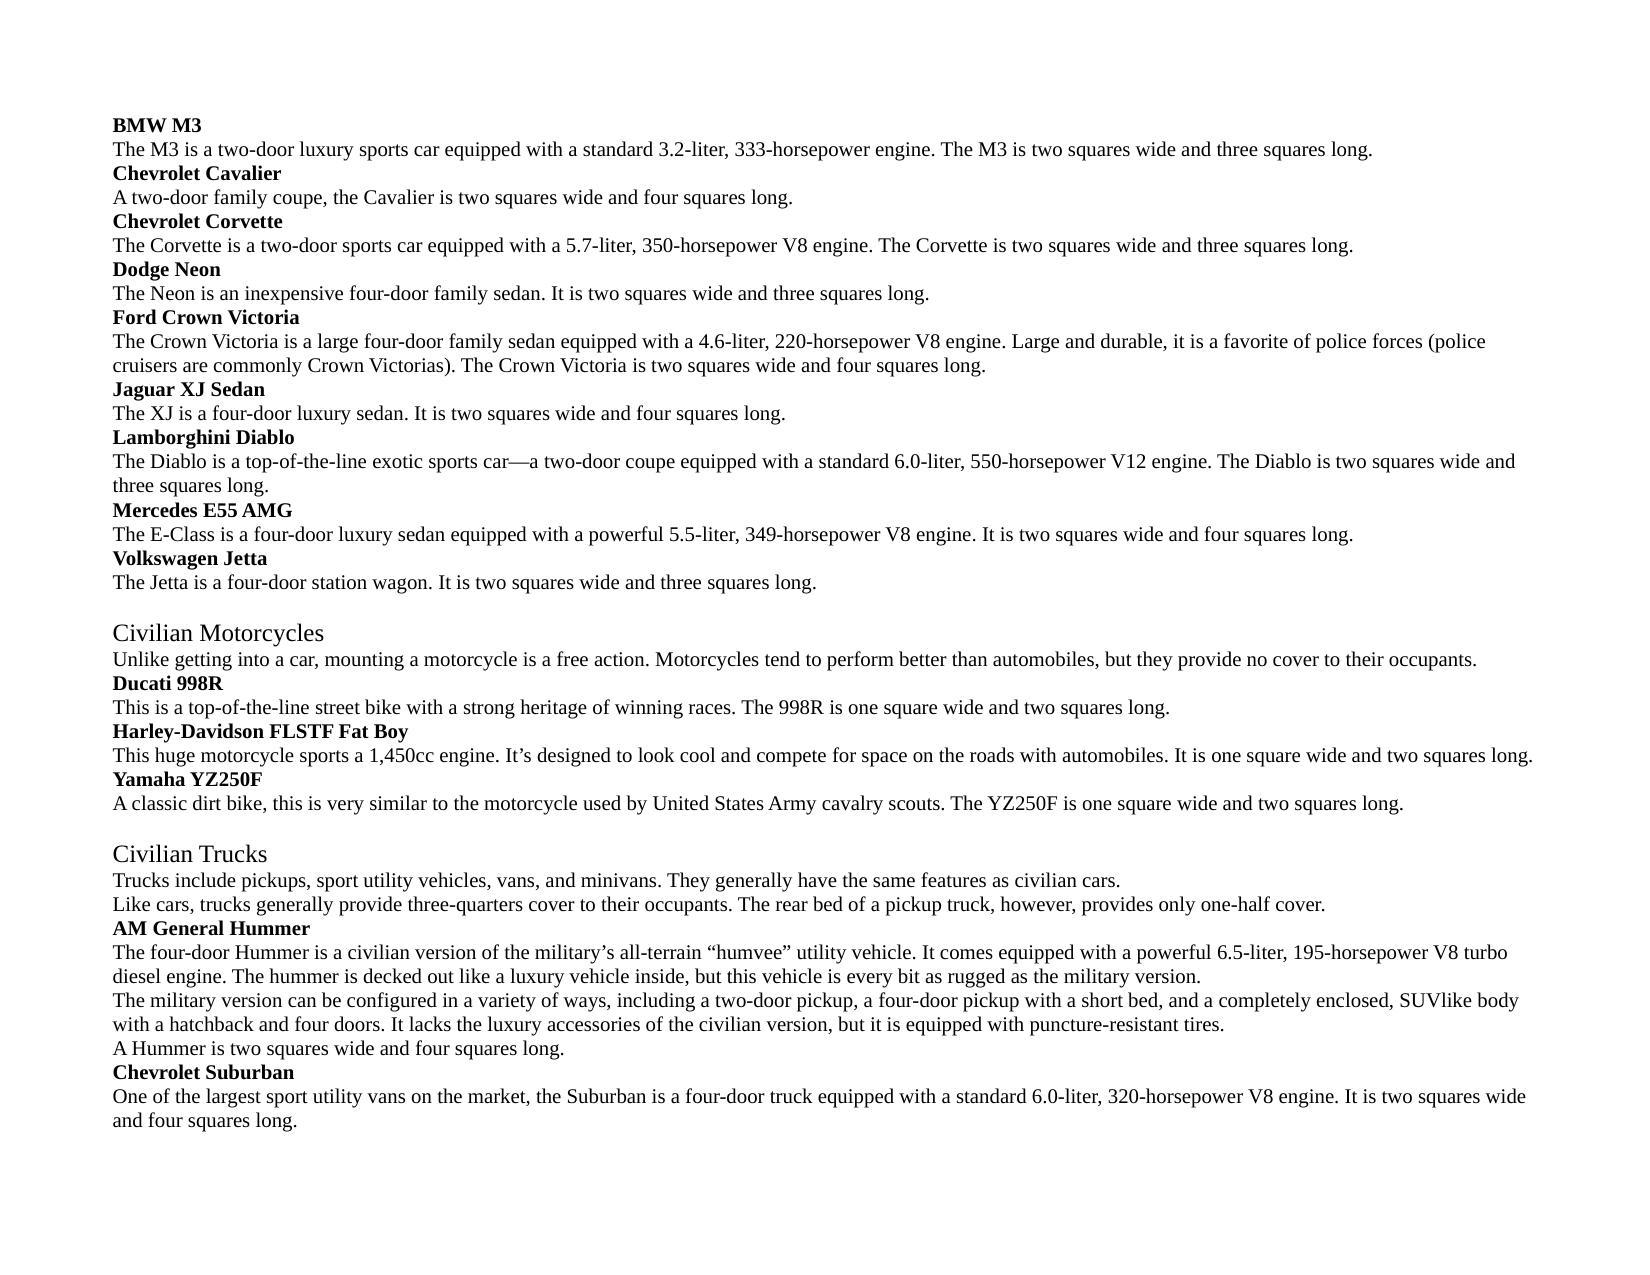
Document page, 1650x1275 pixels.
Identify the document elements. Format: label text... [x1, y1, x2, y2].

text The Neon is an inexpensive four-door family sedan. It is two squares wide and three squares long. [112, 281, 1537, 305]
subtitle Chevrolet Suburban [112, 1060, 1537, 1084]
text The Jetta is a four-door station wagon. It is two squares wide and three squares long. [112, 570, 1537, 594]
text The M3 is a two-door luxury sports car equipped with a standard 3.2-liter, 333-horsepower engine. The M3 is two squares wide and three squares long. [112, 137, 1537, 161]
subtitle Ducati 998R [112, 671, 1537, 695]
text Unlike getting into a car, mounting a motorcycle is a free action. Motorcycles tend to perform better than automobiles, but they provide no cover to their occupants. [112, 647, 1537, 671]
text A two-door family coupe, the Cavalier is two squares wide and four squares long. [112, 185, 1537, 209]
text The Corvette is a two-door sports car equipped with a 5.7-liter, 350-horsepower V8 engine. The Corvette is two squares wide and three squares long. [112, 233, 1537, 257]
text Trucks include pickups, sport utility vehicles, vans, and minivans. They generally have the same features as civilian cars. [112, 868, 1537, 892]
subtitle Jaguar XJ Sedan [112, 377, 1537, 401]
text The Diablo is a top-of-the-line exotic sports car—a two-door coupe equipped with a standard 6.0-liter, 550-horsepower V12 engine. The Diablo is two squares wide and three squares long. [112, 449, 1537, 497]
subtitle Chevrolet Corvette [112, 209, 1537, 233]
subtitle Ford Crown Victoria [112, 305, 1537, 329]
text This huge motorcycle sports a 1,450cc engine. It’s designed to look cool and compete for space on the roads with automobiles. It is one square wide and two squares long. [112, 743, 1537, 767]
subtitle Civilian Motorcycles [112, 618, 1537, 647]
subtitle Lamborghini Diablo [112, 425, 1537, 449]
subtitle Yamaha YZ250F [112, 767, 1537, 791]
text This is a top-of-the-line street bike with a strong heritage of winning races. The 998R is one square wide and two squares long. [112, 695, 1537, 719]
subtitle Volkswagen Jetta [112, 546, 1537, 570]
text The four-door Hummer is a civilian version of the military’s all-terrain “humvee” utility vehicle. It comes equipped with a powerful 6.5-liter, 195-horsepower V8 turbo diesel engine. The hummer is decked out like a luxury vehicle inside, but this vehicle is every bit as rugged as the military version. [112, 940, 1537, 988]
subtitle Dodge Neon [112, 257, 1537, 281]
subtitle BMW M3 [112, 112, 1537, 137]
subtitle Harley-Davidson FLSTF Fat Boy [112, 719, 1537, 743]
text The E-Class is a four-door luxury sedan equipped with a powerful 5.5-liter, 349-horsepower V8 engine. It is two squares wide and four squares long. [112, 522, 1537, 546]
subtitle AM General Hummer [112, 916, 1537, 940]
text The military version can be configured in a variety of ways, including a two-door pickup, a four-door pickup with a short bed, and a completely enclosed, SUVlike body with a hatchback and four doors. It lacks the luxury accessories of the civilian version, but it is equipped with puncture-resistant tires. [112, 988, 1537, 1036]
text The XJ is a four-door luxury sedan. It is two squares wide and four squares long. [112, 401, 1537, 425]
subtitle Mercedes E55 AMG [112, 497, 1537, 522]
text The Crown Victoria is a large four-door family sedan equipped with a 4.6-liter, 220-horsepower V8 engine. Large and durable, it is a favorite of police forces (police cruisers are commonly Crown Victorias). The Crown Victoria is two squares wide and four squares long. [112, 329, 1537, 377]
text A Hummer is two squares wide and four squares long. [112, 1036, 1537, 1060]
text A classic dirt bike, this is very similar to the motorcycle used by United States Army cavalry scouts. The YZ250F is one square wide and two squares long. [112, 791, 1537, 815]
text Like cars, trucks generally provide three-quarters cover to their occupants. The rear bed of a pickup truck, however, provides only one-half cover. [112, 892, 1537, 916]
text One of the largest sport utility vans on the market, the Suburban is a four-door truck equipped with a standard 6.0-liter, 320-horsepower V8 engine. It is two squares wide and four squares long. [112, 1084, 1537, 1132]
subtitle Chevrolet Cavalier [112, 161, 1537, 185]
subtitle Civilian Trucks [112, 839, 1537, 868]
